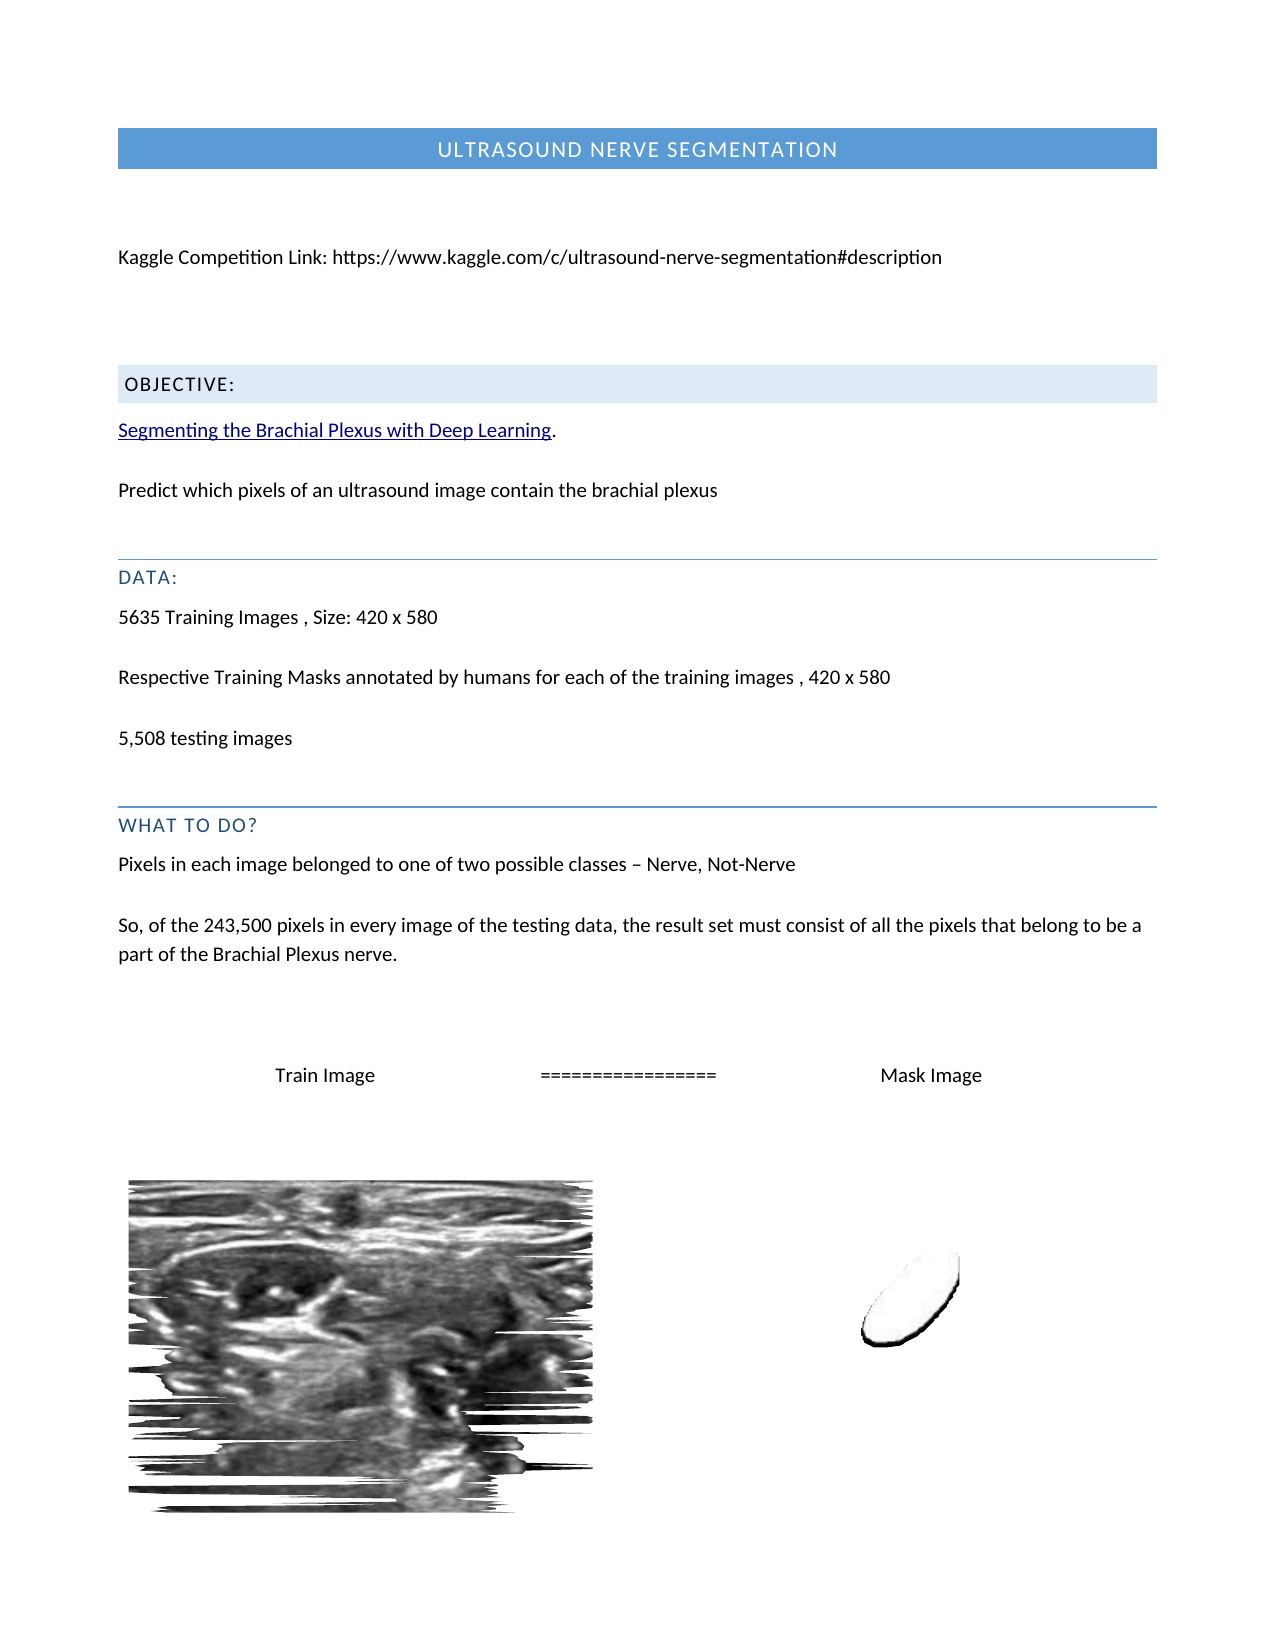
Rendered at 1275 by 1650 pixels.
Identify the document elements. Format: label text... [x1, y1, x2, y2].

text Predict which pixels of an ultrasound image contain the brachial plexus [118, 477, 1157, 503]
text 5635 Training Images , Size: 420 x 580 [118, 604, 1157, 629]
text 5,508 testing images [118, 725, 1157, 750]
subtitle What to do? [118, 808, 1157, 837]
text Respective Training Masks annotated by humans for each of the training images , 420 x 580 [118, 664, 1157, 690]
text So, of the 243,500 pixels in every image of the testing data, the result set must consist of all the pixels that belong to be a part of the Brachial Plexus nerve. [118, 912, 1157, 966]
text Kaggle Competition Link: https://www.kaggle.com/c/ultrasound-nerve-segmentation#description [118, 244, 1157, 269]
text Pixels in each image belonged to one of two possible classes – Nerve, Not-Nerve [118, 851, 1157, 877]
subtitle Ultrasound Nerve Segmentation [124, 135, 1151, 163]
subtitle Data: [118, 560, 1157, 590]
text Segmenting the Brachial Plexus with Deep Learning. [118, 417, 1157, 442]
subtitle Objective: [124, 371, 1151, 397]
text Train Image ================= Mask Image [118, 1062, 1157, 1116]
